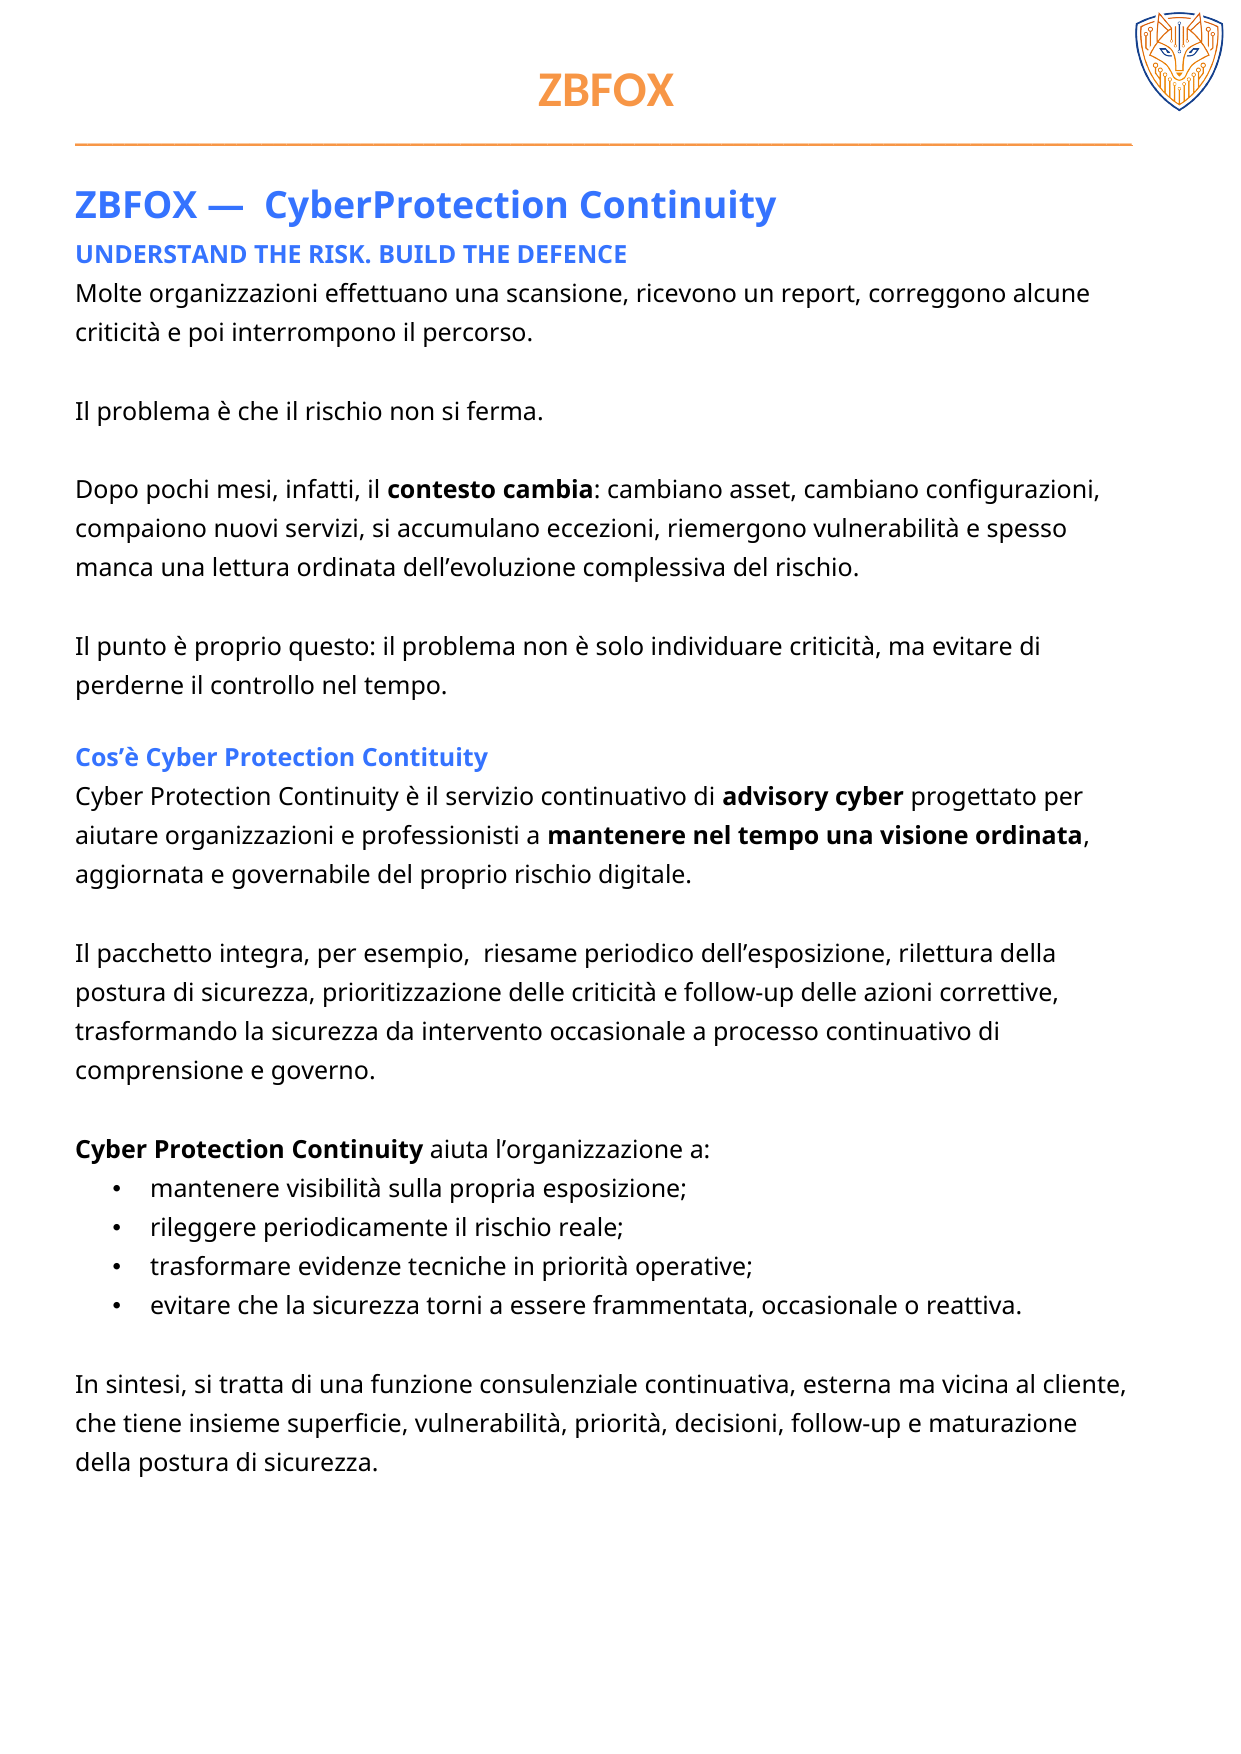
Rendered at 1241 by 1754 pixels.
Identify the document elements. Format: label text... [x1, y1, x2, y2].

text Cyber Protection Continuity è il servizio continuativo di advisory cyber progettato per aiutare organizzazioni e professionisti a mantenere nel tempo una visione ordinata, aggiornata e governabile del proprio rischio digitale. [75, 779, 1137, 891]
picture [1128, 5, 1230, 121]
text Cyber Protection Continuity aiuta l’organizzazione a: [75, 1131, 1137, 1165]
list rileggere periodicamente il rischio reale; [112, 1209, 1137, 1244]
list mantenere visibilità sulla propria esposizione; [112, 1170, 1137, 1204]
list evitare che la sicurezza torni a essere frammentata, occasionale o reattiva. [112, 1288, 1137, 1322]
text Molte organizzazioni effettuano una scansione, ricevono un report, correggono alcune criticità e poi interrompono il percorso. [75, 276, 1137, 349]
text Il punto è proprio questo: il problema non è solo individuare criticità, ma evitare di perderne il controllo nel tempo. [75, 628, 1137, 701]
list trasformare evidenze tecniche in priorità operative; [112, 1249, 1137, 1283]
text In sintesi, si tratta di una funzione consulenziale continuativa, esterna ma vicina al cliente, che tiene insieme superficie, vulnerabilità, priorità, decisioni, follow-up e maturazione della postura di sicurezza. [75, 1366, 1137, 1479]
text ZBFOX — CyberProtection Continuity [75, 178, 1137, 229]
text Cos’è Cyber Protection Contituity [75, 739, 1137, 774]
text UNDERSTAND THE RISK. BUILD THE DEFENCE [75, 237, 1137, 271]
text Dopo pochi mesi, infatti, il contesto cambia: cambiano asset, cambiano configurazioni, compaiono nuovi servizi, si accumulano eccezioni, riemergono vulnerabilità e spesso manca una lettura ordinata dell’evoluzione complessiva del rischio. [75, 472, 1137, 584]
text Il pacchetto integra, per esempio, riesame periodico dell’esposizione, rilettura della postura di sicurezza, prioritizzazione delle criticità e follow-up delle azioni correttive, trasformando la sicurezza da intervento occasionale a processo continuativo di comprensione e governo. [75, 935, 1137, 1087]
text Il problema è che il rischio non si ferma. [75, 393, 1137, 427]
